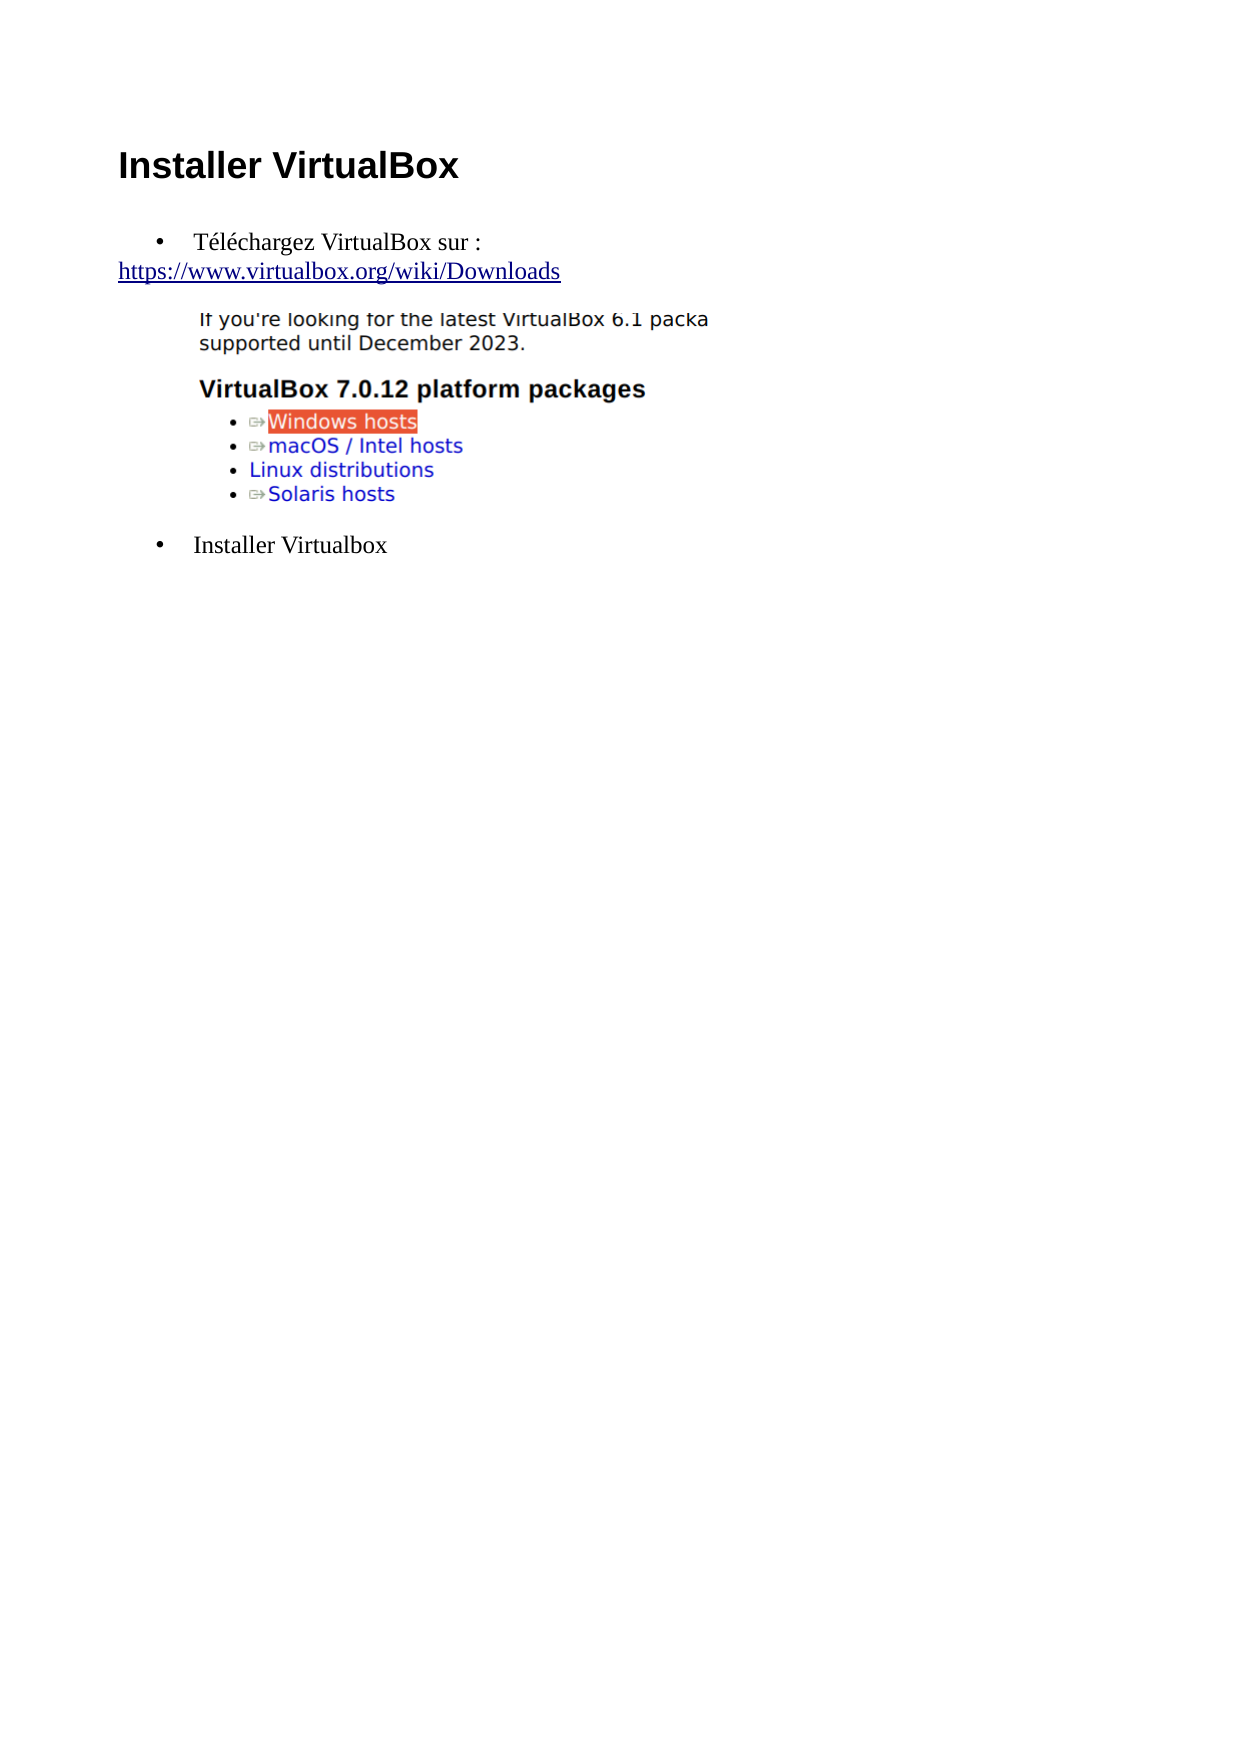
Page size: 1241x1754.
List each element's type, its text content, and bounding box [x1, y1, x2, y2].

text https://www.virtualbox.org/wiki/Downloads [118, 256, 1122, 285]
subtitle Installer VirtualBox [118, 143, 1122, 186]
list Téléchargez VirtualBox sur : [156, 227, 1122, 256]
picture [118, 313, 709, 502]
list Installer Virtualbox [156, 531, 1122, 559]
